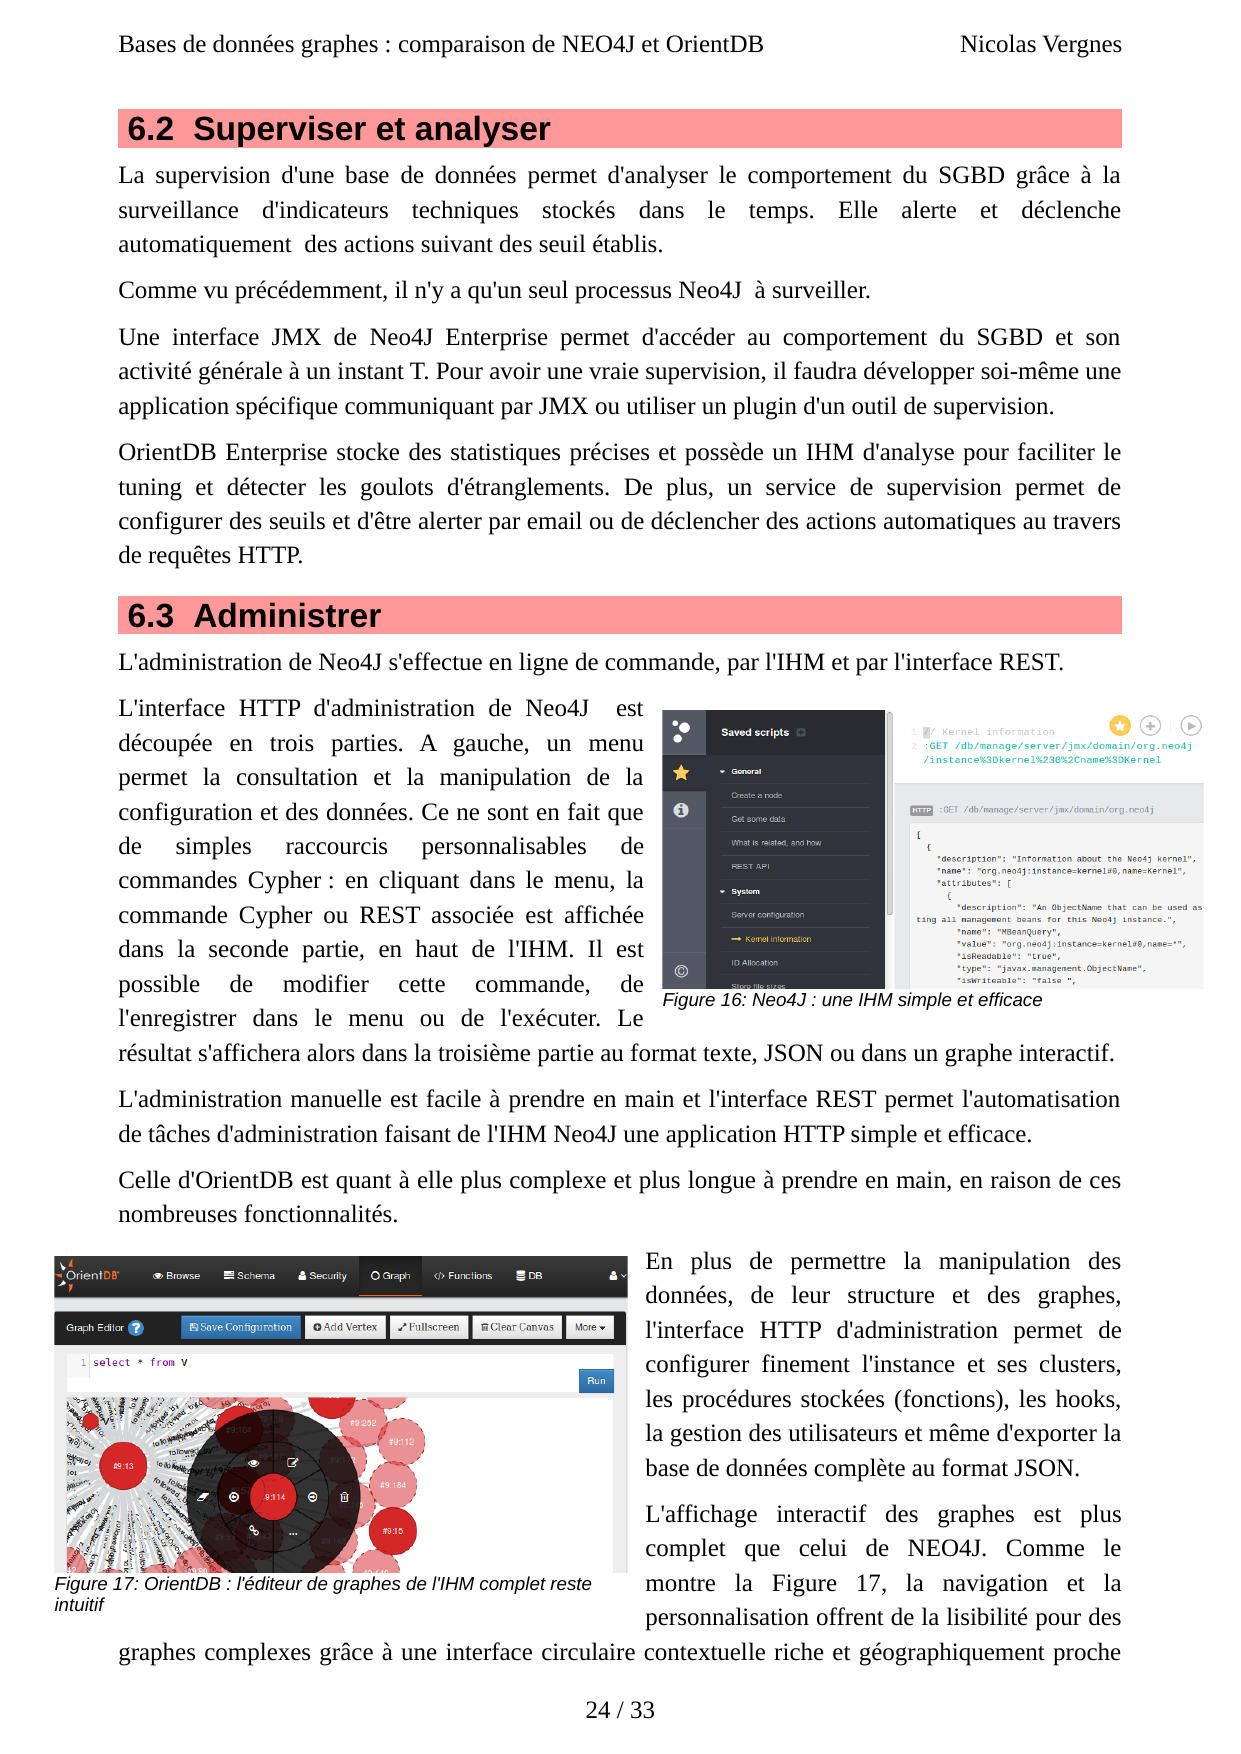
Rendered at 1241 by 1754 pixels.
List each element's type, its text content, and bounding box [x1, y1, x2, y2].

text La supervision d'une base de données permet d'analyser le comportement du SGBD grâce à la surveillance d'indicateurs techniques stockés dans le temps. Elle alerte et déclenche automatiquement des actions suivant des seuil établis. [118, 160, 1122, 258]
text Figure 17: OrientDB : l'éditeur de graphes de l'IHM complet reste intuitif [54, 1573, 627, 1615]
text Une interface JMX de Neo4J Enterprise permet d'accéder au comportement du SGBD et son activité générale à un instant T. Pour avoir une vraie supervision, il faudra développer soi-même une application spécifique communiquant par JMX ou utiliser un plugin d'un outil de supervision. [118, 322, 1122, 419]
text L'affichage interactif des graphes est plus complet que celui de NEO4J. Comme le montre la Figure 17, la navigation et la personnalisation offrent de la lisibilité pour des graphes complexes grâce à une interface circulaire contextuelle riche et géographiquement proche du nœud en question. On remarquera des bugs et des problèmes d'affichage qui font perdre du temps lors de la consultation des graphes, notamment le rafraîchissement des titres des nœuds et le fait de devoir déployer les relations manuellement à chaque consultation. [118, 1499, 1122, 1666]
picture [54, 1256, 628, 1573]
subtitle Administrer [118, 596, 1122, 634]
text L'administration de Neo4J s'effectue en ligne de commande, par l'IHM et par l'interface REST. [118, 647, 1122, 676]
text Comme vu précédemment, il n'y a qu'un seul processus Neo4J à surveiller. [118, 276, 1122, 304]
text En plus de permettre la manipulation des données, de leur structure et des graphes, l'interface HTTP d'administration permet de configurer finement l'instance et ses clusters, les procédures stockées (fonctions), les hooks, la gestion des utilisateurs et même d'exporter la base de données complète au format JSON. [627, 1246, 1122, 1481]
text L'administration manuelle est facile à prendre en main et l'interface REST permet l'automatisation de tâches d'administration faisant de l'IHM Neo4J une application HTTP simple et efficace. [118, 1084, 1122, 1147]
text Celle d'OrientDB est quant à elle plus complexe et plus longue à prendre en main, en raison de ces nombreuses fonctionnalités. [118, 1165, 1122, 1228]
subtitle Superviser et analyser [118, 109, 1122, 148]
text OrientDB Enterprise stocke des statistiques précises et possède un IHM d'analyse pour faciliter le tuning et détecter les goulots d'étranglements. De plus, un service de supervision permet de configurer des seuils et d'être alerter par email ou de déclencher des actions automatiques au travers de requêtes HTTP. [118, 437, 1122, 569]
text L'interface HTTP d'administration de Neo4J est découpée en trois parties. A gauche, un menu permet la consultation et la manipulation de la configuration et des données. Ce ne sont en fait que de simples raccourcis personnalisables de commandes Cypher : en cliquant dans le menu, la commande Cypher ou REST associée est affichée dans la seconde partie, en haut de l'IHM. Il est possible de modifier cette commande, de l'enregistrer dans le menu ou de l'exécuter. Le résultat s'affichera alors dans la troisième partie au format texte, JSON ou dans un graphe interactif. [118, 693, 1122, 1067]
text Figure 16: Neo4J : une IHM simple et efficace [662, 989, 1204, 1010]
picture [662, 710, 1204, 989]
